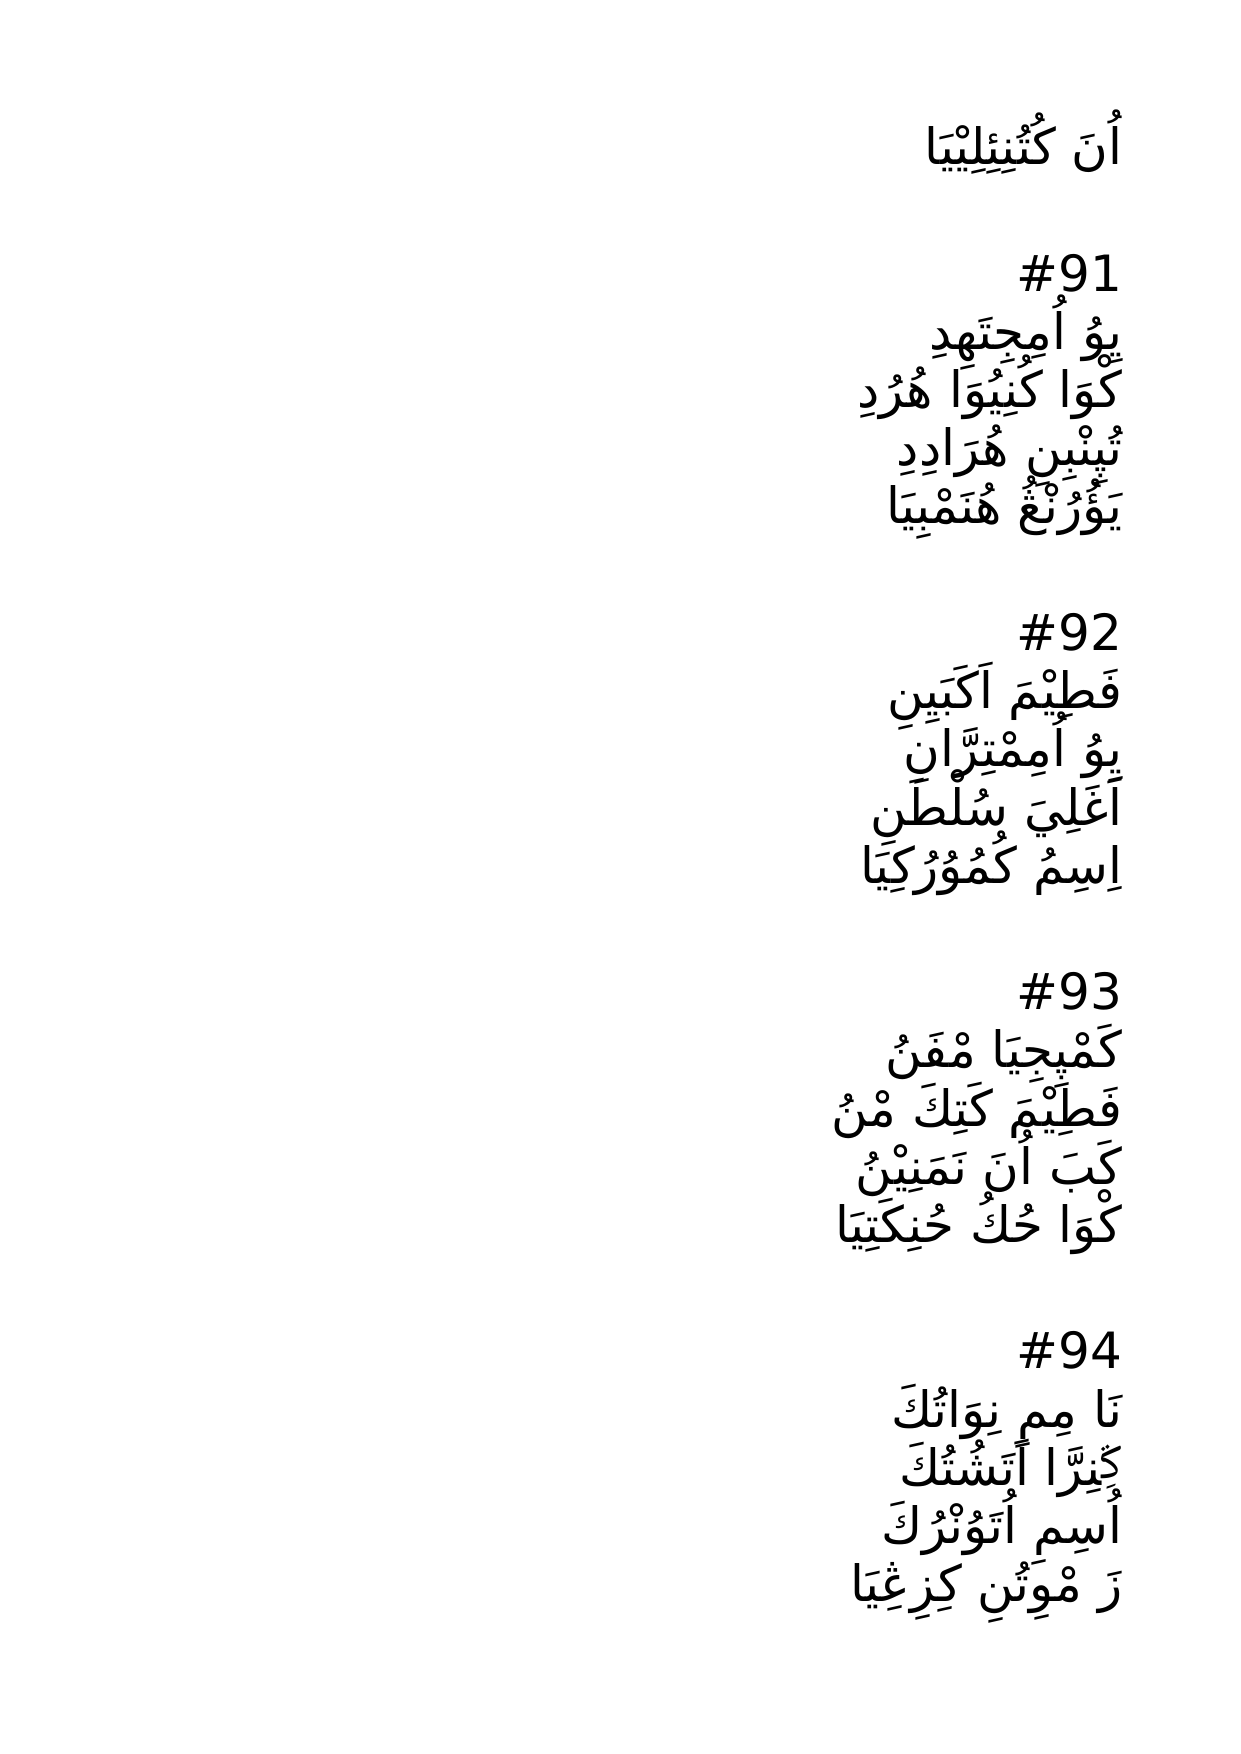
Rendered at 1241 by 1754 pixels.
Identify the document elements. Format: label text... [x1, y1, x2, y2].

text فَطِيْمَ اَكَبَيِنِ [118, 662, 1122, 720]
text #94 [118, 1322, 1122, 1381]
text اَغَلِيَ سُلْطَنِ [118, 778, 1122, 837]
text نَا مِمِ نِوَاتُكَ [118, 1381, 1122, 1439]
text زَ مْوِتُنِ كِزِڠِيَا [118, 1555, 1122, 1613]
text يِوُ اُمِجِتَهِدِ [118, 303, 1122, 361]
text فَطِيْمَ كَتِكَ مْنُ [118, 1079, 1122, 1138]
text اِسِمُ كُمُوُرُكِيَا [118, 837, 1122, 895]
text كَبَ اُنَ نَمَنِيْنُ [118, 1138, 1122, 1196]
text #91 [118, 244, 1122, 303]
text اُنَ كُتُنِئِلِيْيَا [118, 118, 1122, 176]
text اُسِمِ اُتَوُنْرُكَ [118, 1497, 1122, 1555]
text كْوَا كُنِيُوَا هُرُدِ [118, 361, 1122, 419]
text #93 [118, 963, 1122, 1021]
text ػِنِرَّا اَتَشُتُكَ [118, 1439, 1122, 1497]
text يَؤُرُنْڠُ هُنَمْبِيَا [118, 477, 1122, 536]
text كَمْپِجِيَا مْفَنُ [118, 1021, 1122, 1079]
text #92 [118, 604, 1122, 662]
text تُپِنْبِنِ هُرَادِدِ [118, 419, 1122, 477]
text كْوَا حُكُ حُنِكَتِيَا [118, 1196, 1122, 1254]
text يِوُ اُمِمْتِرَّانِ [118, 720, 1122, 778]
